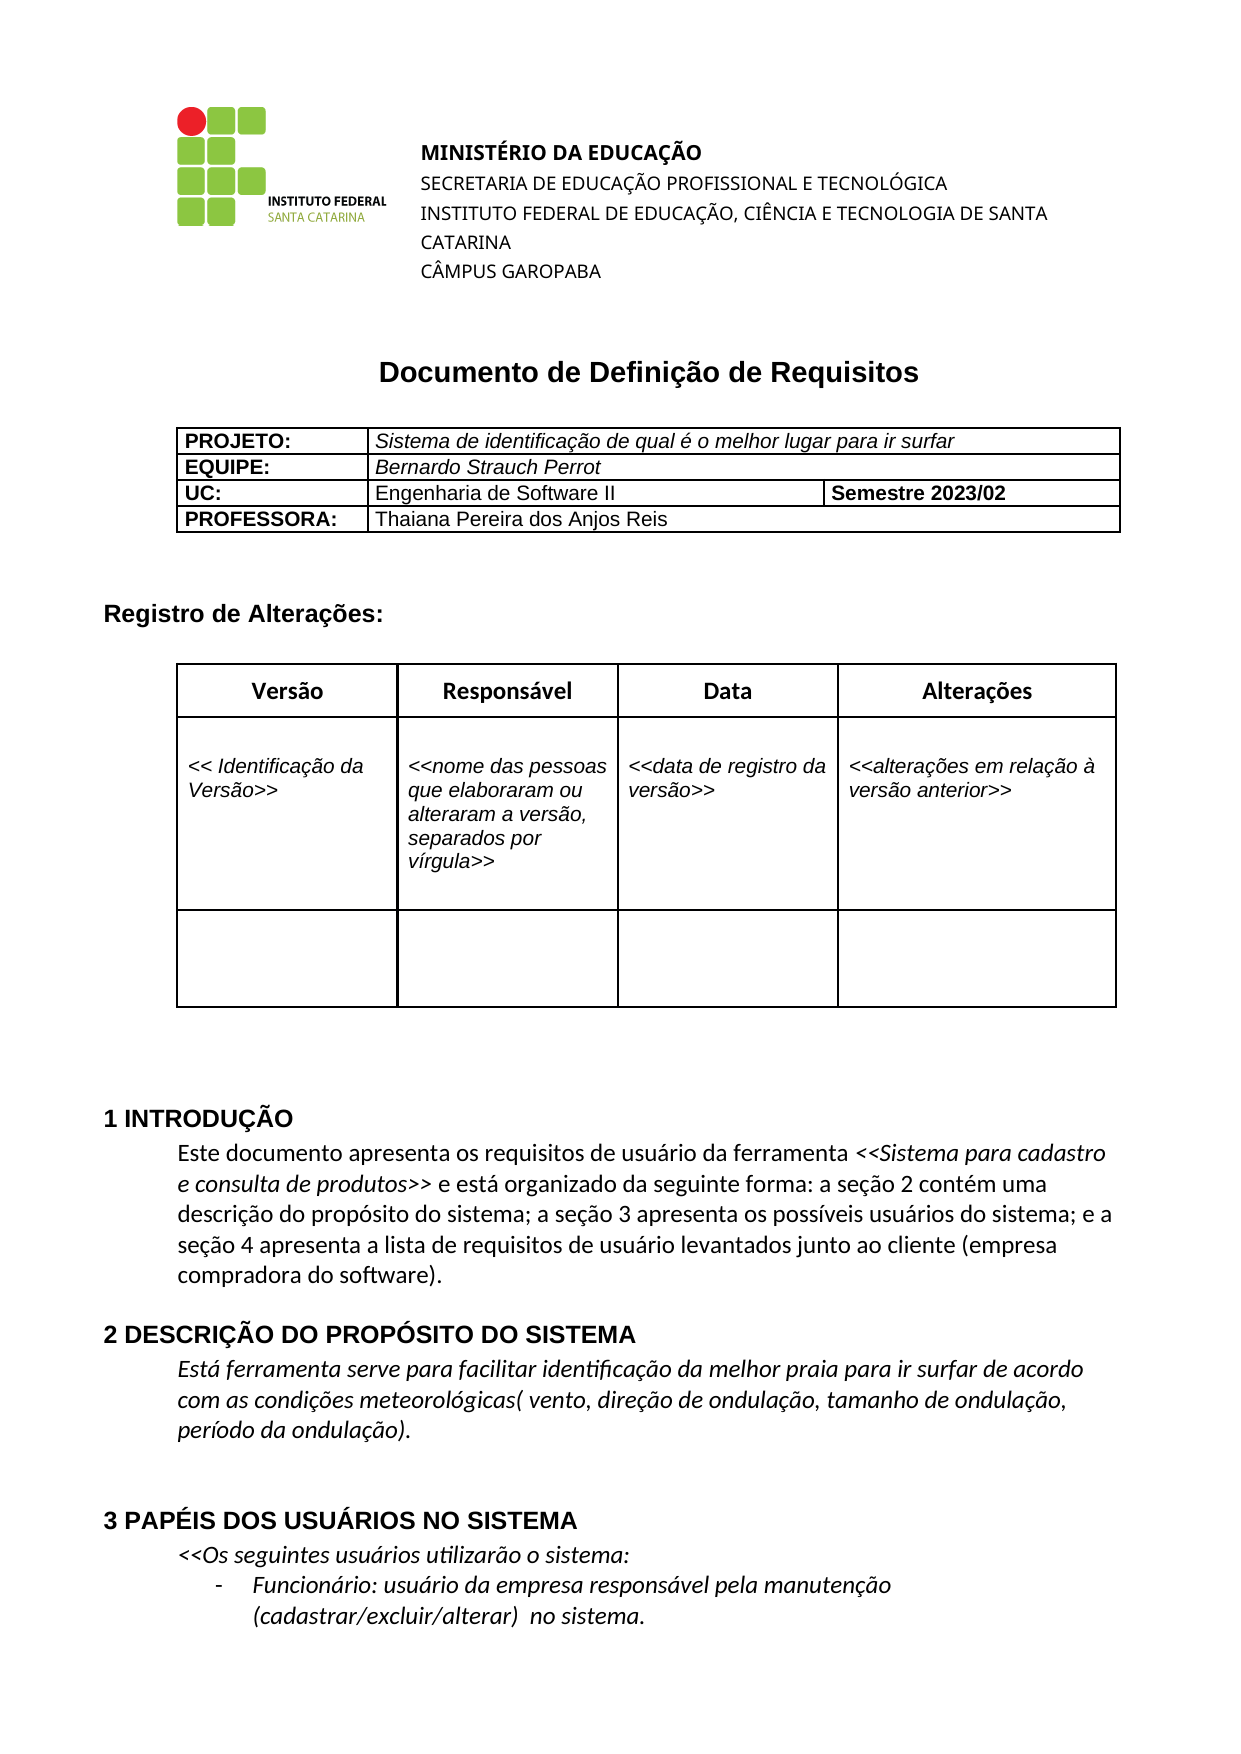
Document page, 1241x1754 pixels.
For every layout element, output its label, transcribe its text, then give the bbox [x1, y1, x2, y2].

table_cell UC: [178, 481, 367, 505]
table_cell << Identificação da Versão>> [178, 718, 396, 909]
subtitle 1 INTRODUÇÃO [103, 1104, 1121, 1133]
table_header Sistema de identificação de qual é o melhor lugar para ir surfar [369, 429, 1119, 453]
table_header PROJETO: [178, 429, 367, 453]
table_cell <<data de registro da versão>> [619, 718, 837, 909]
subtitle 3 PAPÉIS DOS USUÁRIOS NO SISTEMA [103, 1506, 1121, 1535]
table_cell [399, 911, 617, 1006]
picture [177, 107, 387, 226]
table_cell Semestre 2023/02 [825, 481, 1119, 505]
text Este documento apresenta os requisitos de usuário da ferramenta <<Sistema para cadastro e consulta de produtos>> e está organizado da seguinte forma: a seção 2 contém uma descrição do propósito do sistema; a seção 3 apresenta os possíveis usuários do sistema; e a seção 4 apresenta a lista de requisitos de usuário levantados junto ao cliente (empresa compradora do software). [177, 1137, 1121, 1290]
table_header Versão [178, 665, 396, 716]
table_cell <<alterações em relação à versão anterior>> [839, 718, 1115, 909]
table_cell Bernardo Strauch Perrot [369, 455, 1119, 479]
table_cell Thaiana Pereira dos Anjos Reis [369, 507, 1119, 531]
list Funcionário: usuário da empresa responsável pela manutenção (cadastrar/excluir/alterar) no sistema. [215, 1569, 1121, 1631]
table_header Responsável [399, 665, 617, 716]
table_cell [619, 911, 837, 1006]
table_cell Engenharia de Software II [369, 481, 823, 505]
table_header Alterações [839, 665, 1115, 716]
table_cell EQUIPE: [178, 455, 367, 479]
text Documento de Definição de Requisitos [177, 355, 1121, 389]
subtitle 2 DESCRIÇÃO DO PROPÓSITO DO SISTEMA [103, 1320, 1121, 1349]
table_cell [839, 911, 1115, 1006]
text Está ferramenta serve para facilitar identificação da melhor praia para ir surfar de acordo com as condições meteorológicas( vento, direção de ondulação, tamanho de ondulação, período da ondulação). [177, 1353, 1121, 1445]
text <<Os seguintes usuários utilizarão o sistema: [177, 1539, 1121, 1569]
table_header Data [619, 665, 837, 716]
table_cell PROFESSORA: [178, 507, 367, 531]
table_cell [178, 911, 396, 1006]
subtitle Registro de Alterações: [103, 599, 1121, 628]
table_cell <<nome das pessoas que elaboraram ou alteraram a versão, separados por vírgula>> [399, 718, 617, 909]
